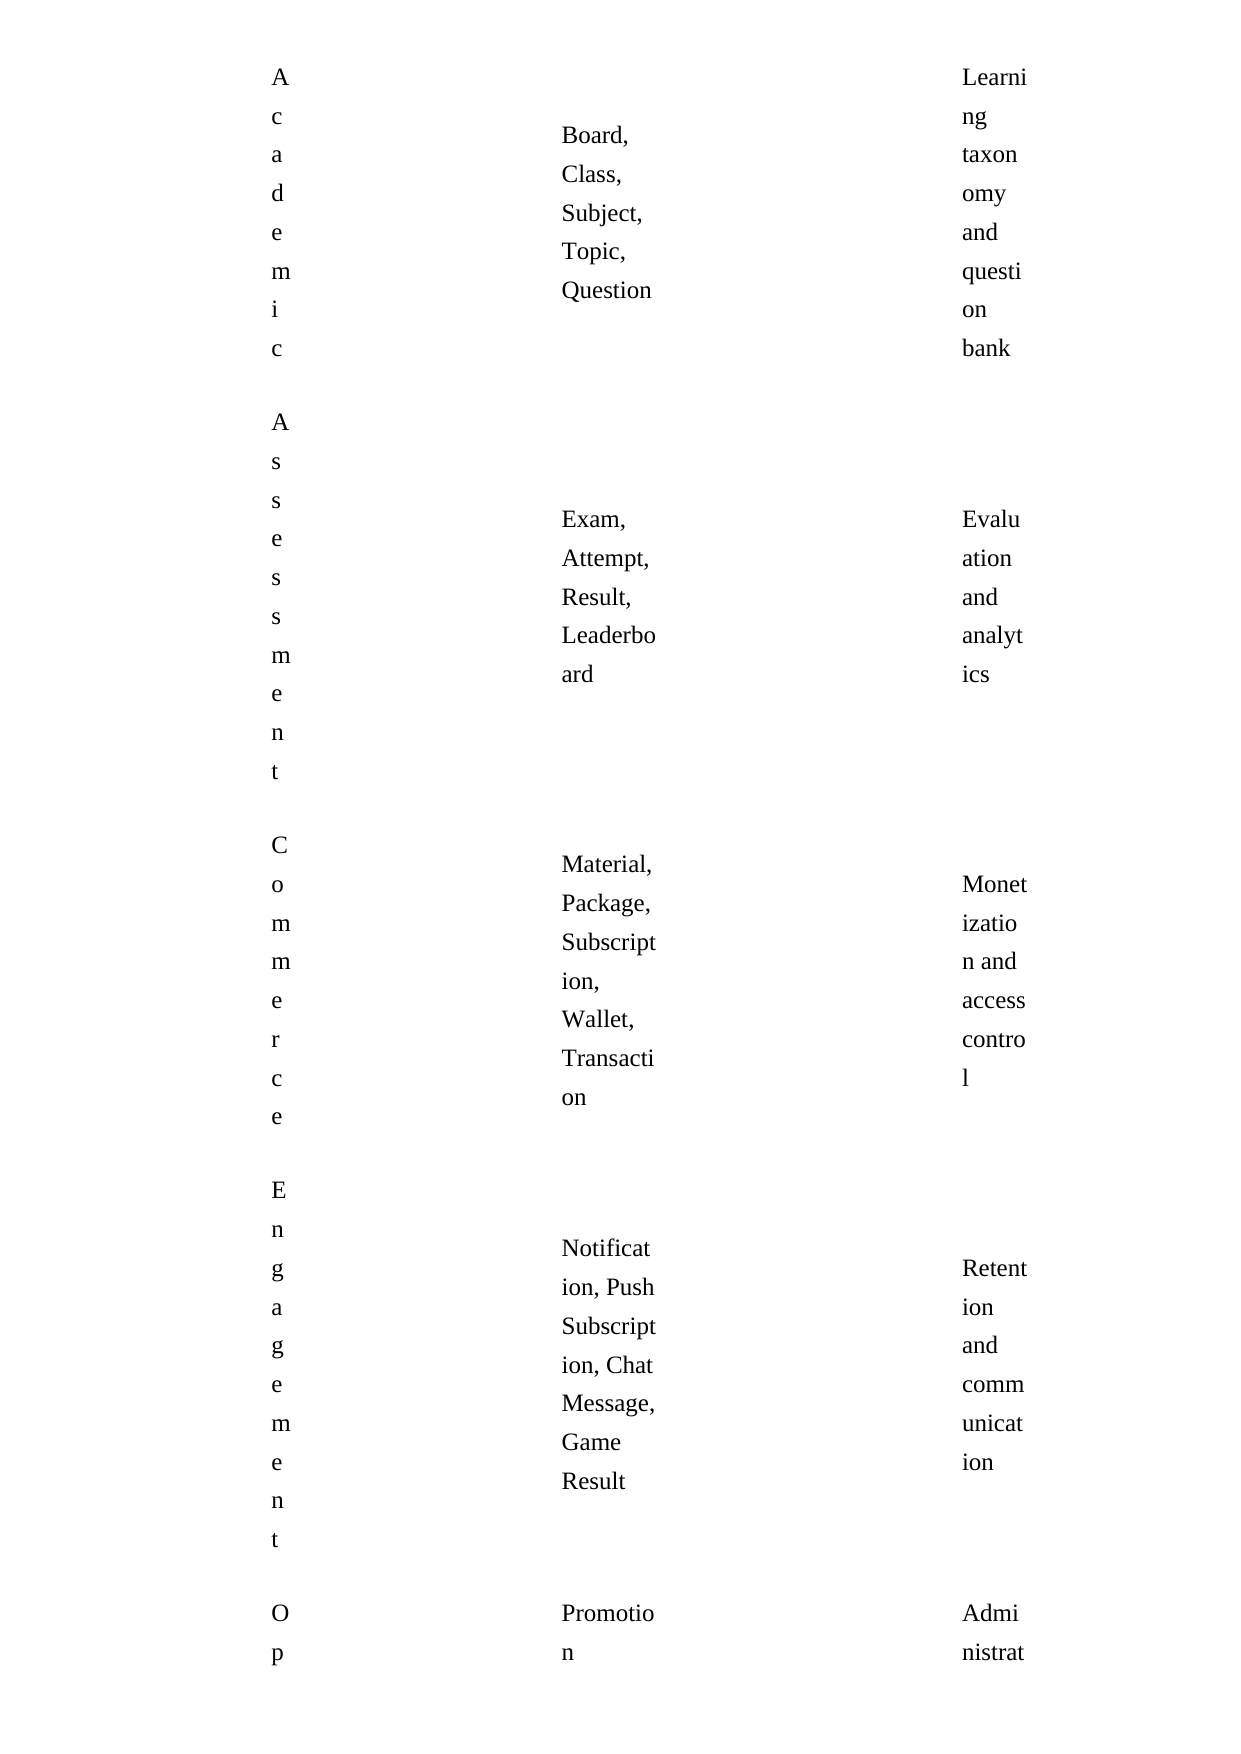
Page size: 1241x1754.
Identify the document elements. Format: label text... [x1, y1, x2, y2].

table_cell Board, Class, Subject, Topic, Question [409, 59, 809, 404]
table_cell Academic [118, 59, 408, 404]
table_cell Commerce [118, 827, 408, 1172]
table_cell Promotion [409, 1595, 809, 1669]
table_cell Op [118, 1595, 408, 1669]
table_cell Material, Package, Subscription, Wallet, Transaction [409, 827, 809, 1172]
table_cell Exam, Attempt, Result, Leaderboard [409, 404, 809, 827]
table_cell Retention and communication [809, 1173, 1181, 1595]
table_cell Monetization and access control [809, 827, 1181, 1172]
table_cell Engagement [118, 1173, 408, 1595]
table_cell Evaluation and analytics [809, 404, 1181, 827]
table_cell Notification, Push Subscription, Chat Message, Game Result [409, 1173, 809, 1595]
table_cell Administrat [809, 1595, 1181, 1669]
table_cell Assessment [118, 404, 408, 827]
table_cell Learning taxonomy and question bank [809, 59, 1181, 404]
